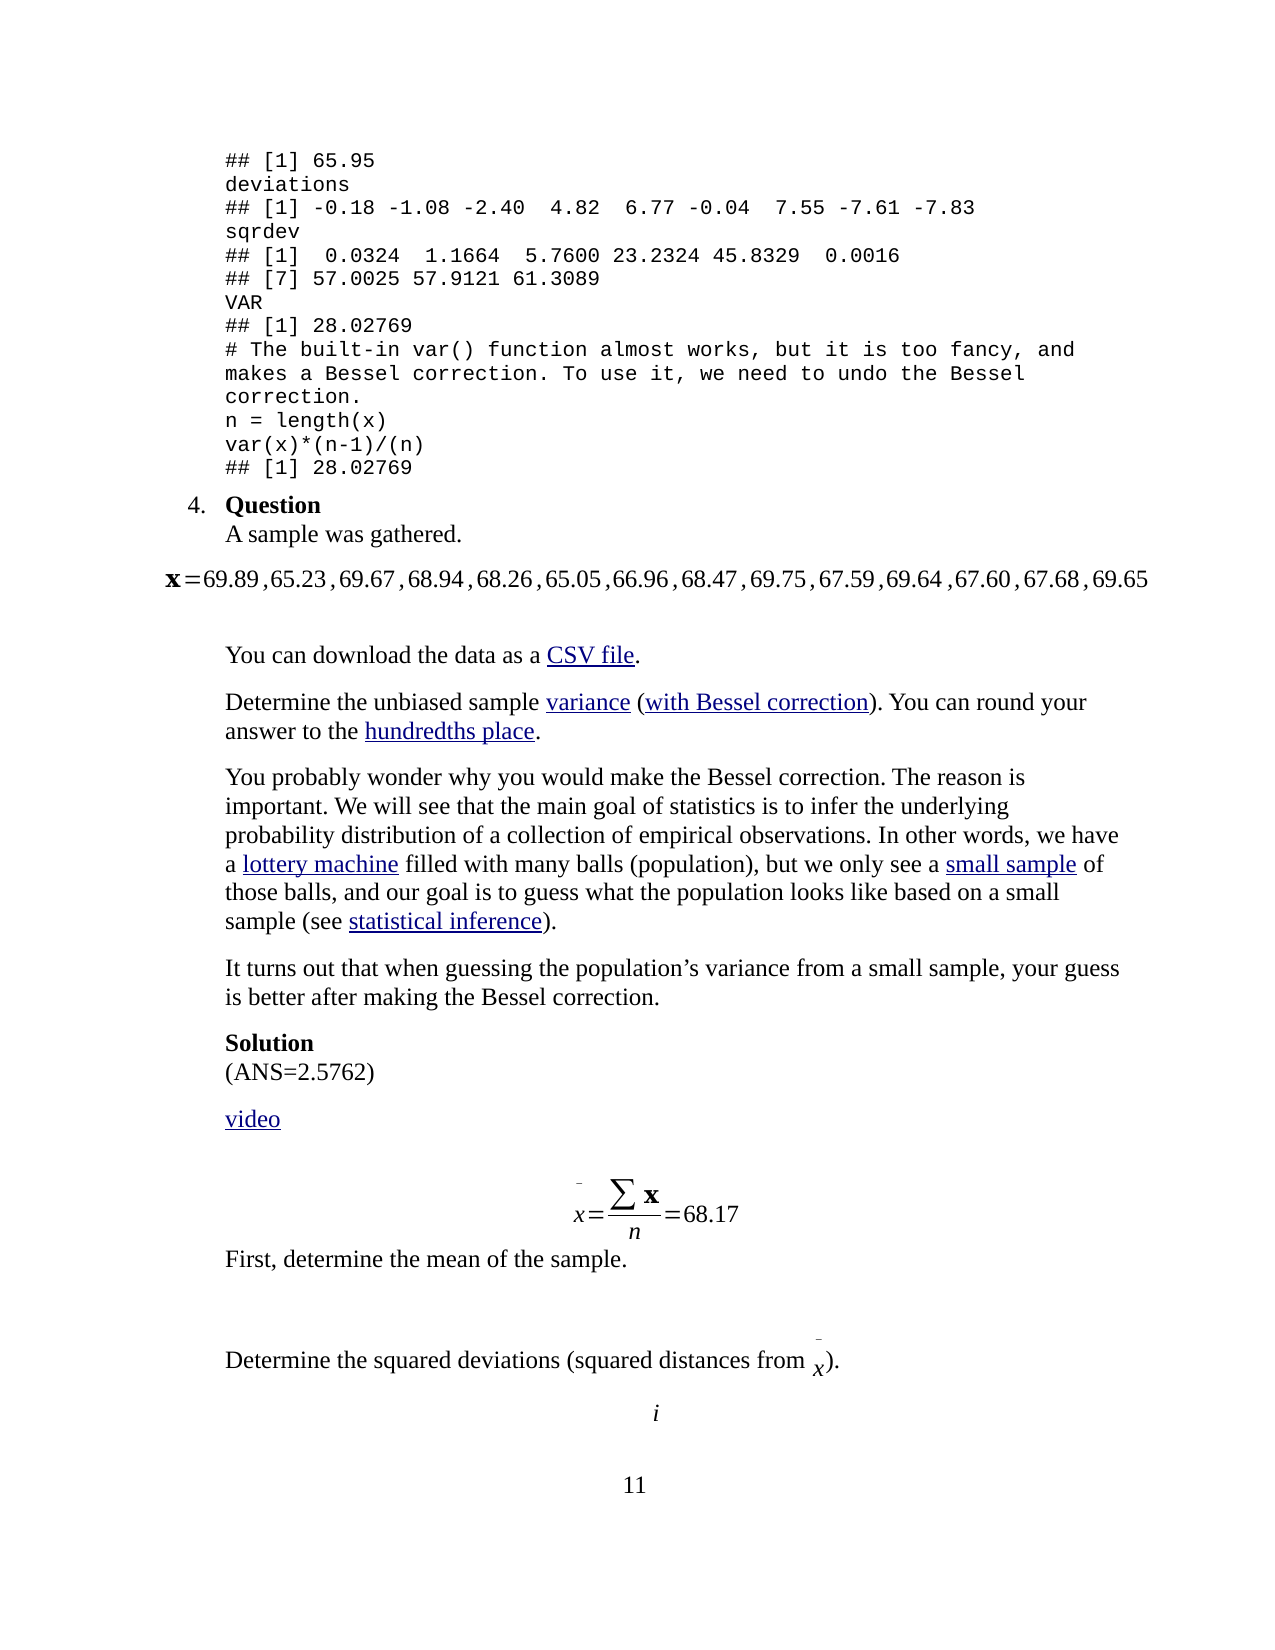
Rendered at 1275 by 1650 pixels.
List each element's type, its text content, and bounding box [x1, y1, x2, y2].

list ## [7] 57.0025 57.9121 61.3089 [187, 268, 1125, 292]
list Determine the squared deviations (squared distances from ). [187, 1337, 1125, 1382]
list Solution (ANS=2.5762) [187, 1028, 1125, 1086]
list ## [1] -0.18 -1.08 -2.40 4.82 6.77 -0.04 7.55 -7.61 -7.83 [187, 197, 1125, 221]
list deviations [187, 174, 1125, 197]
list Question A sample was gathered. [187, 490, 1125, 547]
list First, determine the mean of the sample. [187, 1150, 1125, 1273]
list # The built-in var() function almost works, but it is too fancy, and makes a Bessel correction. To use it, we need to undo the Bessel correction. [187, 339, 1125, 410]
list You probably wonder why you would make the Bessel correction. The reason is important. We will see that the main goal of statistics is to infer the underlying probability distribution of a collection of empirical observations. In other words, we have a lottery machine filled with many balls (population), but we only see a small sample of those balls, and our goal is to guess what the population looks like based on a small sample (see statistical inference). [187, 762, 1125, 935]
list sqrdev [187, 221, 1125, 244]
list n = length(x) [187, 410, 1125, 434]
list Determine the unbiased sample variance (with Bessel correction). You can round your answer to the hundredths place. [187, 687, 1125, 744]
list video [187, 1104, 1125, 1132]
list ## [1] 28.02769 [187, 457, 1125, 481]
list ## [1] 0.0324 1.1664 5.7600 23.2324 45.8329 0.0016 [187, 244, 1125, 268]
list var(x)*(n-1)/(n) [187, 434, 1125, 457]
list You can download the data as a CSV file. [187, 640, 1125, 669]
list ## [1] 65.95 [187, 150, 1125, 174]
list It turns out that when guessing the population’s variance from a small sample, your guess is better after making the Bessel correction. [187, 953, 1125, 1010]
list VAR [187, 292, 1125, 316]
list ## [1] 28.02769 [187, 316, 1125, 339]
